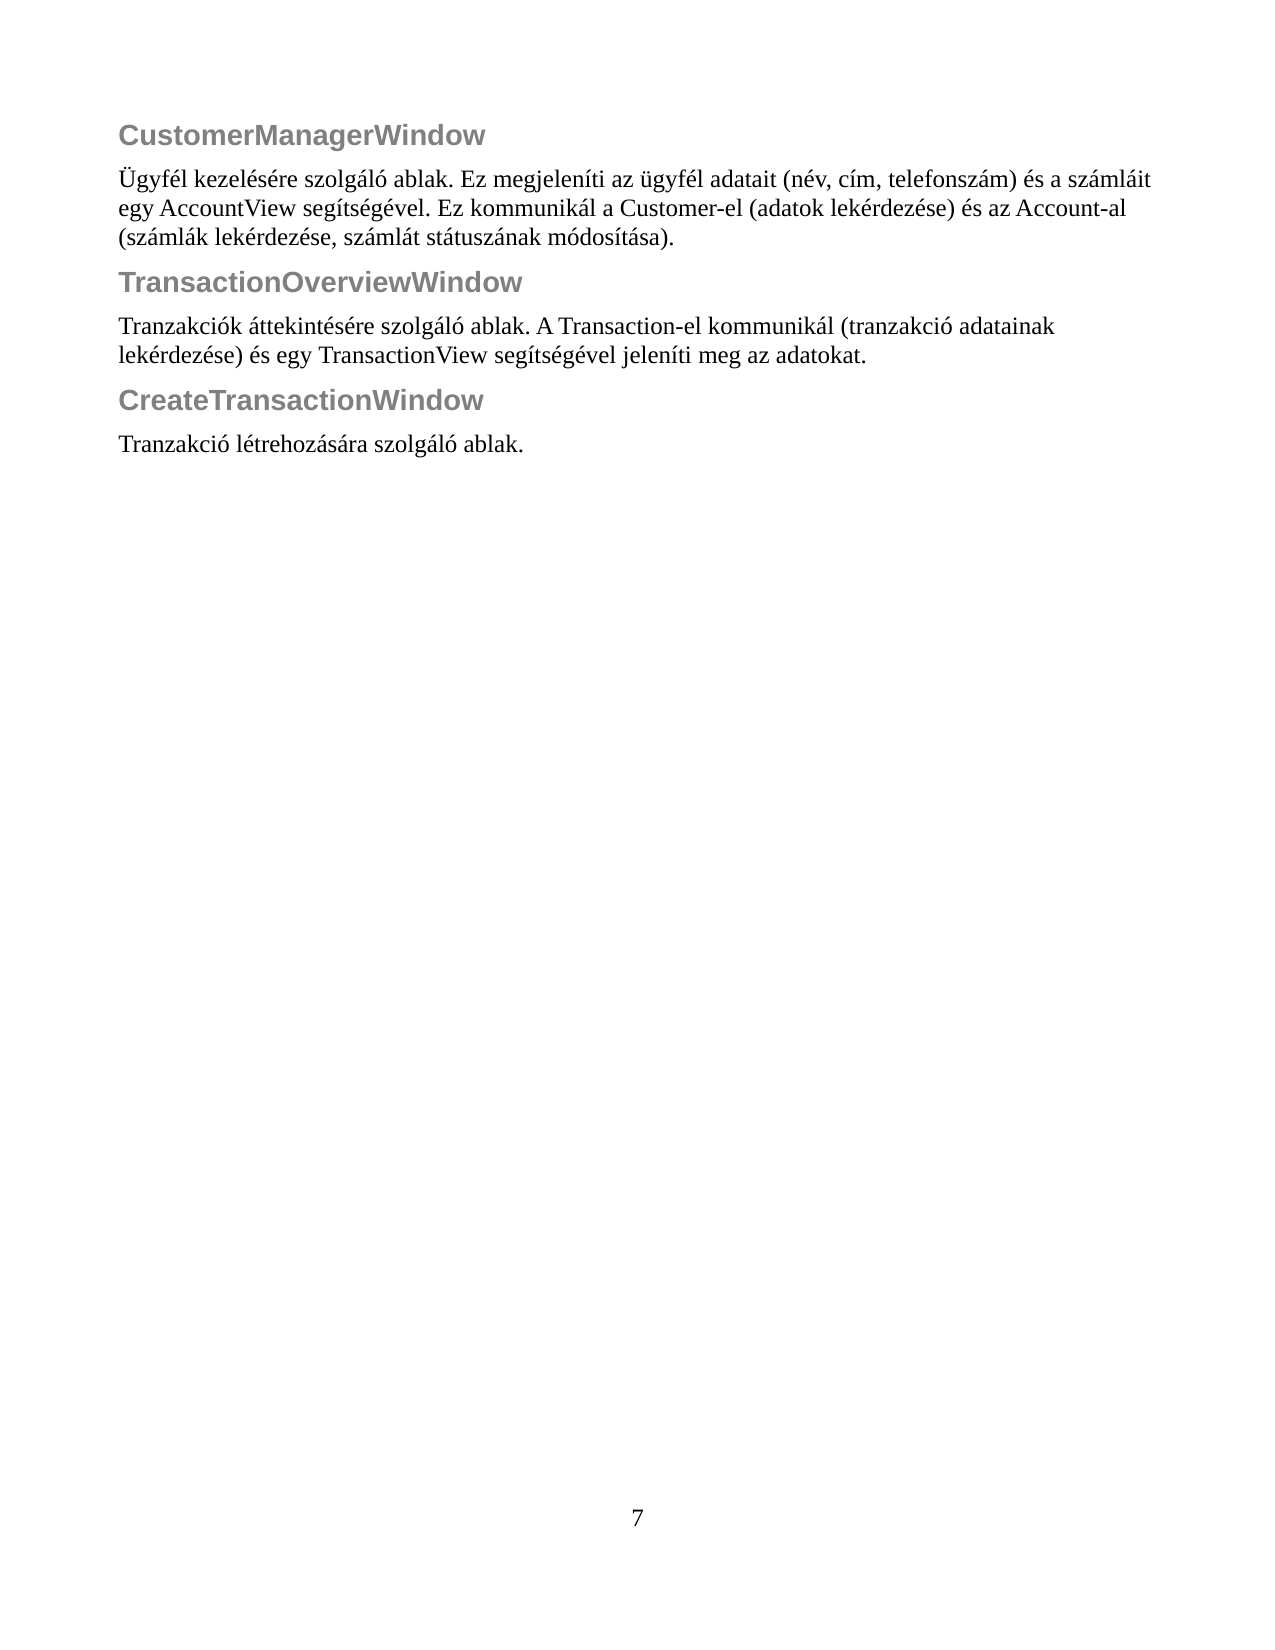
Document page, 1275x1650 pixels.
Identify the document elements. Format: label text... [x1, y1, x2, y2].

subtitle CreateTransactionWindow [118, 383, 1157, 417]
text Tranzakció létrehozására szolgáló ablak. [118, 429, 1157, 458]
subtitle CustomerManagerWindow [118, 118, 1157, 152]
text Tranzakciók áttekintésére szolgáló ablak. A Transaction-el kommunikál (tranzakció adatainak lekérdezése) és egy TransactionView segítségével jeleníti meg az adatokat. [118, 311, 1157, 368]
subtitle TransactionOverviewWindow [118, 265, 1157, 298]
text Ügyfél kezelésére szolgáló ablak. Ez megjeleníti az ügyfél adatait (név, cím, telefonszám) és a számláit egy AccountView segítségével. Ez kommunikál a Customer-el (adatok lekérdezése) és az Account-al (számlák lekérdezése, számlát státuszának módosítása). [118, 164, 1157, 250]
